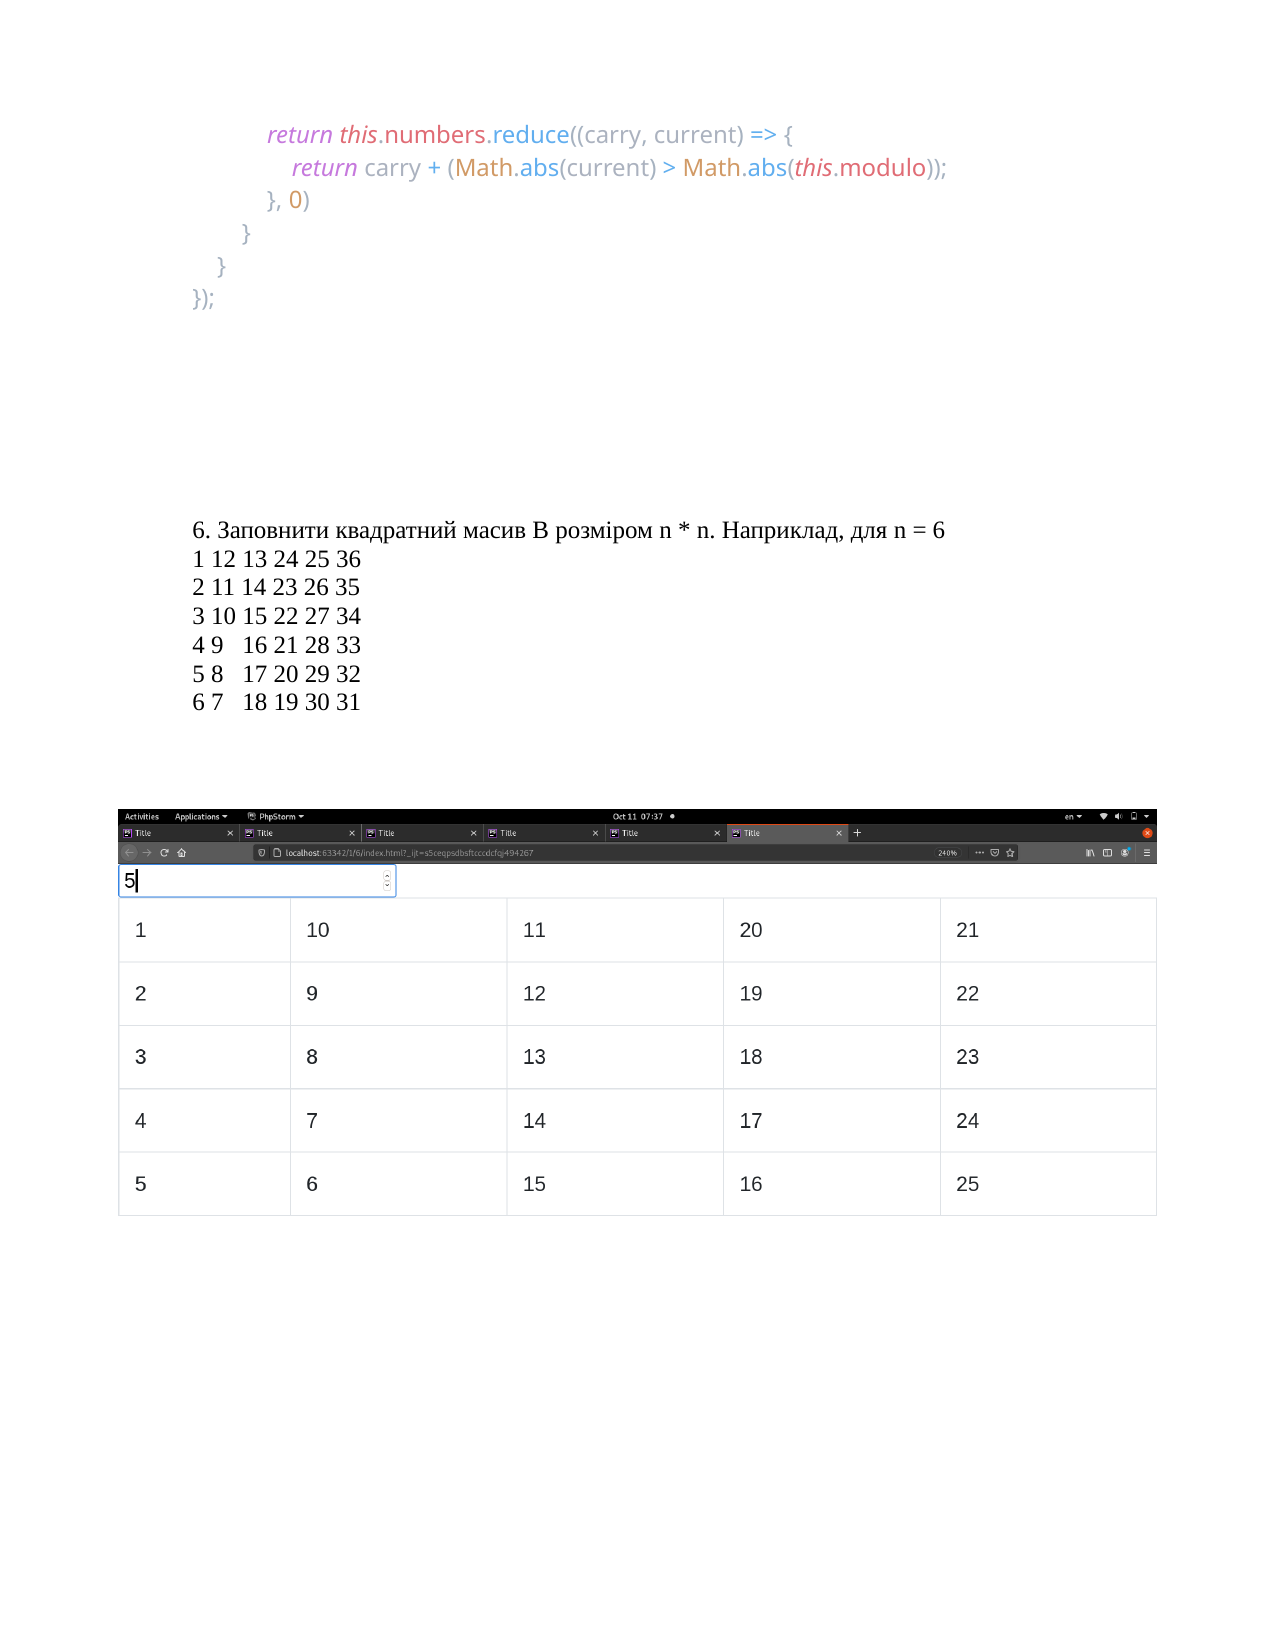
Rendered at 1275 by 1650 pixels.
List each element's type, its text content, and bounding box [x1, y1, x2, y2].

text return this.numbers.reduce((carry, current) => { return carry + (Math.abs(current) > Math.abs(this.modulo)); }, 0) } } }); [192, 118, 1157, 342]
text 6. Заповнити квадратний масив В розміром n * n. Наприклад, для n = 6 [192, 515, 1157, 544]
text 1 12 13 24 25 36 [192, 544, 1157, 572]
picture [118, 809, 1157, 1394]
text 6 7 18 19 30 31 [192, 687, 1157, 716]
text 5 8 17 20 29 32 [192, 659, 1157, 687]
text 2 11 14 23 26 35 [192, 572, 1157, 601]
text 4 9 16 21 28 33 [192, 630, 1157, 659]
text 3 10 15 22 27 34 [192, 601, 1157, 630]
